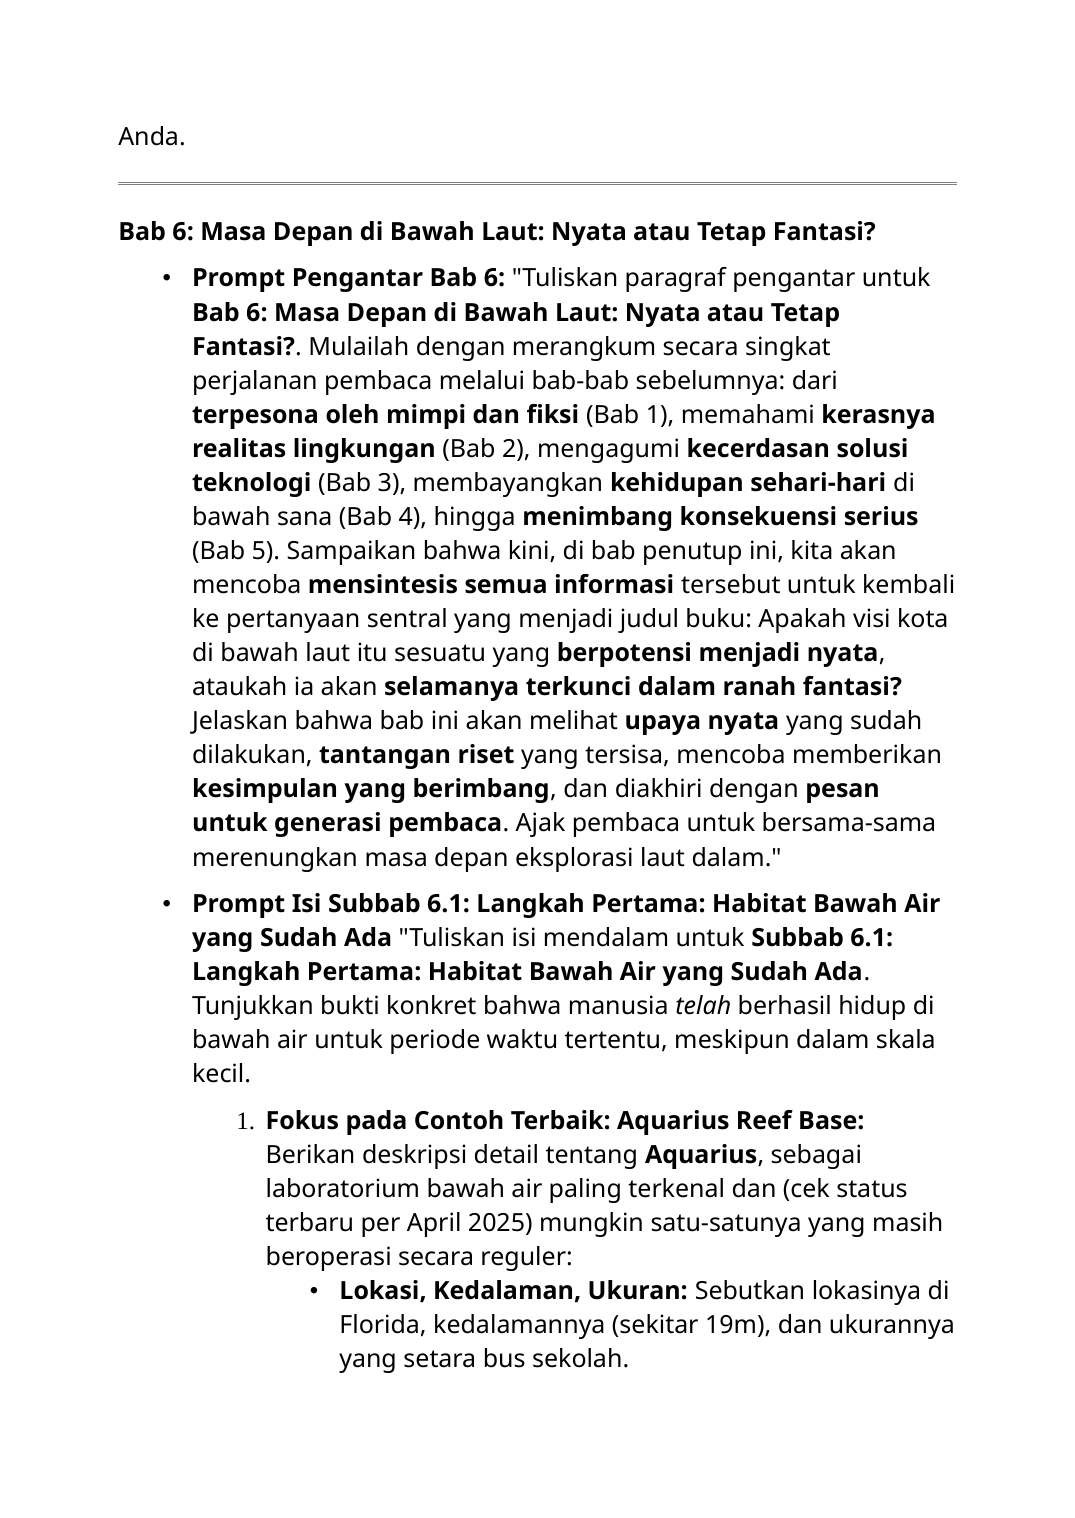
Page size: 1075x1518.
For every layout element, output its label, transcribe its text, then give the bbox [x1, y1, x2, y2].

text Bab 6: Masa Depan di Bawah Laut: Nyata atau Tetap Fantasi? [118, 213, 957, 248]
text Anda. [118, 118, 957, 152]
list Prompt Isi Subbab 6.1: Langkah Pertama: Habitat Bawah Air yang Sudah Ada "Tuliskan isi mendalam untuk Subbab 6.1: Langkah Pertama: Habitat Bawah Air yang Sudah Ada. Tunjukkan bukti konkret bahwa manusia telah berhasil hidup di bawah air untuk periode waktu tertentu, meskipun dalam skala kecil. [162, 886, 957, 1090]
list Prompt Pengantar Bab 6: "Tuliskan paragraf pengantar untuk Bab 6: Masa Depan di Bawah Laut: Nyata atau Tetap Fantasi?. Mulailah dengan merangkum secara singkat perjalanan pembaca melalui bab-bab sebelumnya: dari terpesona oleh mimpi dan fiksi (Bab 1), memahami kerasnya realitas lingkungan (Bab 2), mengagumi kecerdasan solusi teknologi (Bab 3), membayangkan kehidupan sehari-hari di bawah sana (Bab 4), hingga menimbang konsekuensi serius (Bab 5). Sampaikan bahwa kini, di bab penutup ini, kita akan mencoba mensintesis semua informasi tersebut untuk kembali ke pertanyaan sentral yang menjadi judul buku: Apakah visi kota di bawah laut itu sesuatu yang berpotensi menjadi nyata, ataukah ia akan selamanya terkunci dalam ranah fantasi? Jelaskan bahwa bab ini akan melihat upaya nyata yang sudah dilakukan, tantangan riset yang tersisa, mencoba memberikan kesimpulan yang berimbang, dan diakhiri dengan pesan untuk generasi pembaca. Ajak pembaca untuk bersama-sama merenungkan masa depan eksplorasi laut dalam." [162, 260, 957, 873]
list Lokasi, Kedalaman, Ukuran: Sebutkan lokasinya di Florida, kedalamannya (sekitar 19m), dan ukurannya yang setara bus sekolah. [309, 1273, 957, 1375]
list Fokus pada Contoh Terbaik: Aquarius Reef Base: Berikan deskripsi detail tentang Aquarius, sebagai laboratorium bawah air paling terkenal dan (cek status terbaru per April 2025) mungkin satu-satunya yang masih beroperasi secara reguler: [236, 1103, 957, 1273]
